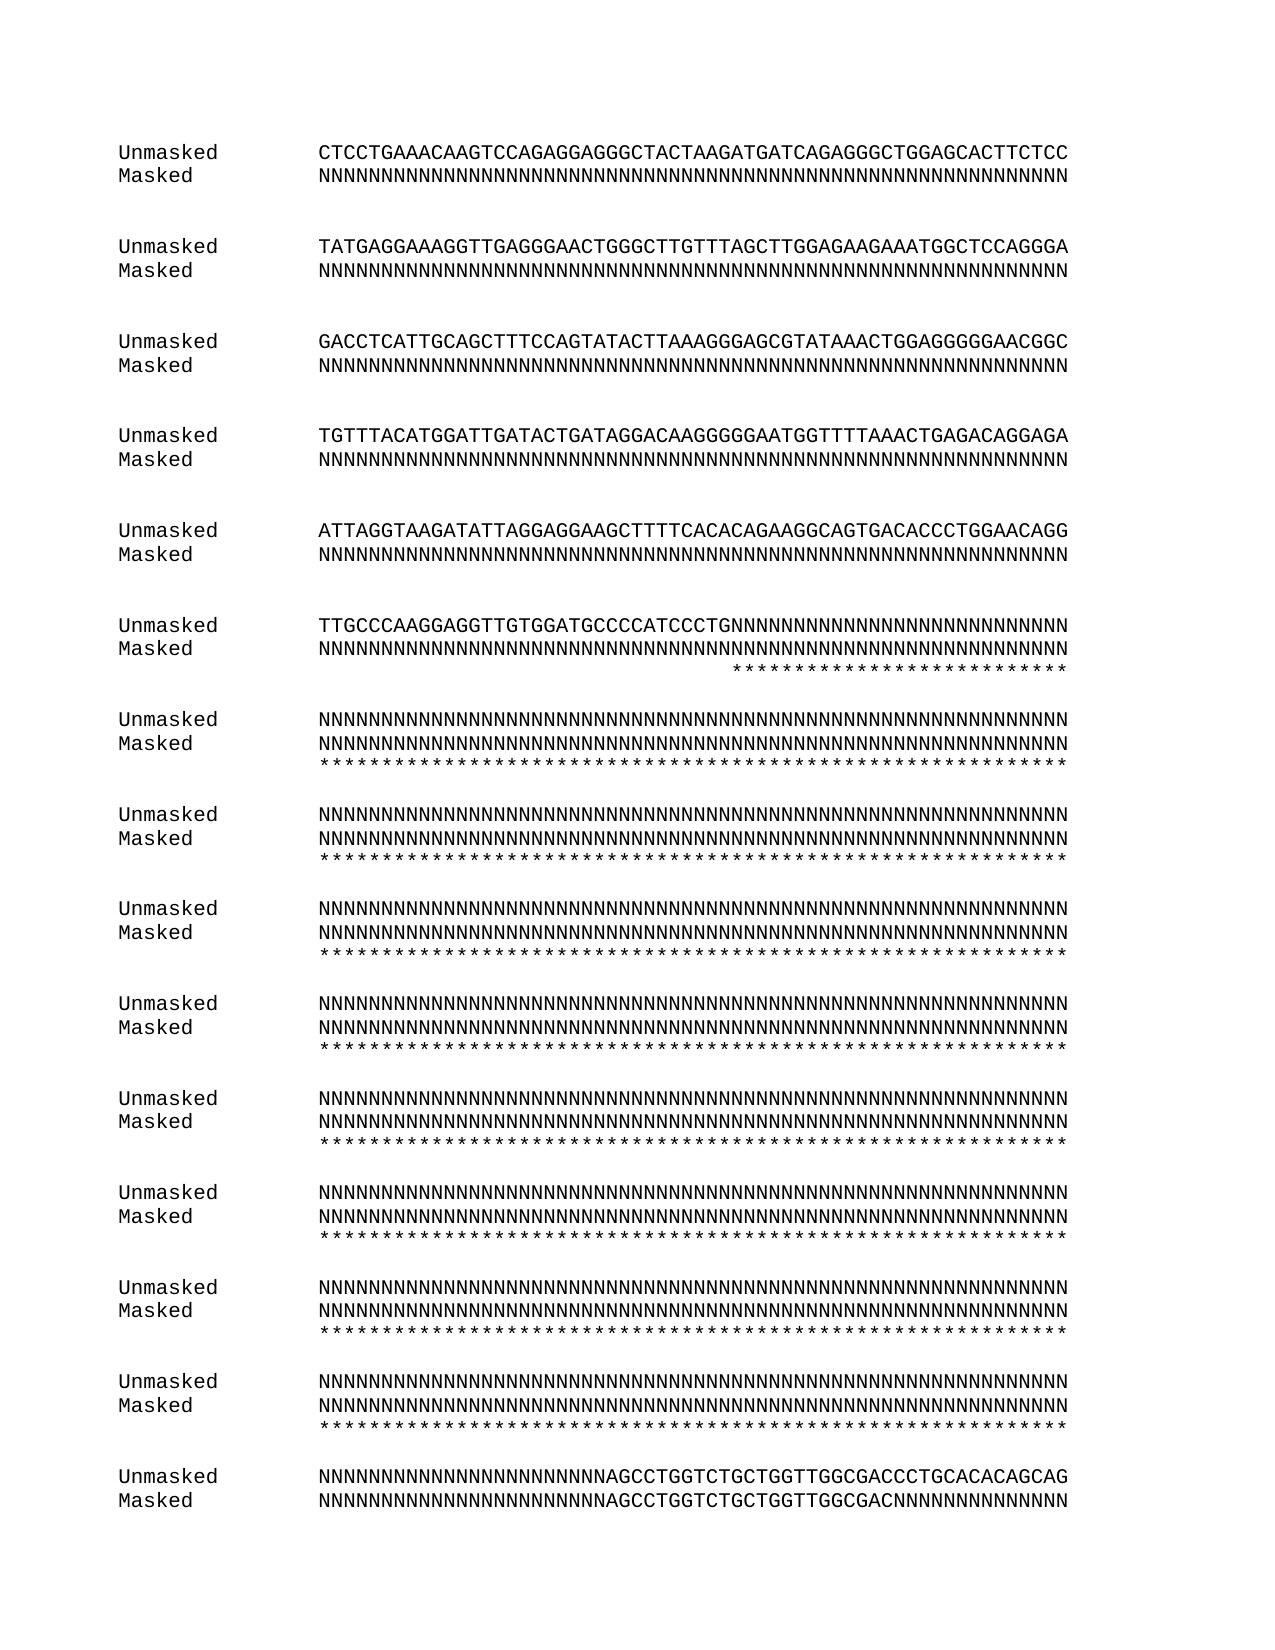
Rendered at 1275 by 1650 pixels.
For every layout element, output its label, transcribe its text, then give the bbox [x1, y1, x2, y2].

text Masked NNNNNNNNNNNNNNNNNNNNNNNNNNNNNNNNNNNNNNNNNNNNNNNNNNNNNNNNNNNN [118, 354, 1157, 378]
text Unmasked NNNNNNNNNNNNNNNNNNNNNNNNNNNNNNNNNNNNNNNNNNNNNNNNNNNNNNNNNNNN [118, 804, 1157, 827]
text Unmasked TGTTTACATGGATTGATACTGATAGGACAAGGGGGAATGGTTTTAAACTGAGACAGGAGA [118, 426, 1157, 449]
text Unmasked CTCCTGAAACAAGTCCAGAGGAGGGCTACTAAGATGATCAGAGGGCTGGAGCACTTCTCC [118, 142, 1157, 165]
text Masked NNNNNNNNNNNNNNNNNNNNNNNNNNNNNNNNNNNNNNNNNNNNNNNNNNNNNNNNNNNN [118, 544, 1157, 567]
text Masked NNNNNNNNNNNNNNNNNNNNNNNNNNNNNNNNNNNNNNNNNNNNNNNNNNNNNNNNNNNN [118, 1395, 1157, 1419]
text Masked NNNNNNNNNNNNNNNNNNNNNNNNNNNNNNNNNNNNNNNNNNNNNNNNNNNNNNNNNNNN [118, 1111, 1157, 1135]
text ************************************************************ [118, 1324, 1157, 1348]
text *************************** [118, 662, 1157, 686]
text Masked NNNNNNNNNNNNNNNNNNNNNNNNNNNNNNNNNNNNNNNNNNNNNNNNNNNNNNNNNNNN [118, 733, 1157, 757]
text Unmasked NNNNNNNNNNNNNNNNNNNNNNNAGCCTGGTCTGCTGGTTGGCGACCCTGCACACAGCAG [118, 1466, 1157, 1489]
text ************************************************************ [118, 851, 1157, 875]
text ************************************************************ [118, 1419, 1157, 1442]
text Masked NNNNNNNNNNNNNNNNNNNNNNNNNNNNNNNNNNNNNNNNNNNNNNNNNNNNNNNNNNNN [118, 260, 1157, 284]
text Unmasked NNNNNNNNNNNNNNNNNNNNNNNNNNNNNNNNNNNNNNNNNNNNNNNNNNNNNNNNNNNN [118, 1371, 1157, 1395]
text Unmasked NNNNNNNNNNNNNNNNNNNNNNNNNNNNNNNNNNNNNNNNNNNNNNNNNNNNNNNNNNNN [118, 1182, 1157, 1206]
text Unmasked GACCTCATTGCAGCTTTCCAGTATACTTAAAGGGAGCGTATAAACTGGAGGGGGAACGGC [118, 331, 1157, 354]
text Unmasked NNNNNNNNNNNNNNNNNNNNNNNNNNNNNNNNNNNNNNNNNNNNNNNNNNNNNNNNNNNN [118, 993, 1157, 1017]
text Unmasked TATGAGGAAAGGTTGAGGGAACTGGGCTTGTTTAGCTTGGAGAAGAAATGGCTCCAGGGA [118, 236, 1157, 260]
text Masked NNNNNNNNNNNNNNNNNNNNNNNNNNNNNNNNNNNNNNNNNNNNNNNNNNNNNNNNNNNN [118, 165, 1157, 189]
text Masked NNNNNNNNNNNNNNNNNNNNNNNAGCCTGGTCTGCTGGTTGGCGACNNNNNNNNNNNNNN [118, 1489, 1157, 1513]
text Masked NNNNNNNNNNNNNNNNNNNNNNNNNNNNNNNNNNNNNNNNNNNNNNNNNNNNNNNNNNNN [118, 827, 1157, 851]
text ************************************************************ [118, 1135, 1157, 1158]
text Masked NNNNNNNNNNNNNNNNNNNNNNNNNNNNNNNNNNNNNNNNNNNNNNNNNNNNNNNNNNNN [118, 1206, 1157, 1229]
text ************************************************************ [118, 1040, 1157, 1064]
text Masked NNNNNNNNNNNNNNNNNNNNNNNNNNNNNNNNNNNNNNNNNNNNNNNNNNNNNNNNNNNN [118, 449, 1157, 473]
text Masked NNNNNNNNNNNNNNNNNNNNNNNNNNNNNNNNNNNNNNNNNNNNNNNNNNNNNNNNNNNN [118, 638, 1157, 662]
text Unmasked NNNNNNNNNNNNNNNNNNNNNNNNNNNNNNNNNNNNNNNNNNNNNNNNNNNNNNNNNNNN [118, 709, 1157, 733]
text Masked NNNNNNNNNNNNNNNNNNNNNNNNNNNNNNNNNNNNNNNNNNNNNNNNNNNNNNNNNNNN [118, 1300, 1157, 1324]
text Unmasked NNNNNNNNNNNNNNNNNNNNNNNNNNNNNNNNNNNNNNNNNNNNNNNNNNNNNNNNNNNN [118, 1277, 1157, 1300]
text Masked NNNNNNNNNNNNNNNNNNNNNNNNNNNNNNNNNNNNNNNNNNNNNNNNNNNNNNNNNNNN [118, 1017, 1157, 1040]
text ************************************************************ [118, 1229, 1157, 1253]
text Unmasked NNNNNNNNNNNNNNNNNNNNNNNNNNNNNNNNNNNNNNNNNNNNNNNNNNNNNNNNNNNN [118, 1088, 1157, 1111]
text ************************************************************ [118, 757, 1157, 780]
text Unmasked TTGCCCAAGGAGGTTGTGGATGCCCCATCCCTGNNNNNNNNNNNNNNNNNNNNNNNNNNN [118, 615, 1157, 638]
text Masked NNNNNNNNNNNNNNNNNNNNNNNNNNNNNNNNNNNNNNNNNNNNNNNNNNNNNNNNNNNN [118, 922, 1157, 946]
text ************************************************************ [118, 946, 1157, 969]
text Unmasked ATTAGGTAAGATATTAGGAGGAAGCTTTTCACACAGAAGGCAGTGACACCCTGGAACAGG [118, 520, 1157, 544]
text Unmasked NNNNNNNNNNNNNNNNNNNNNNNNNNNNNNNNNNNNNNNNNNNNNNNNNNNNNNNNNNNN [118, 898, 1157, 922]
